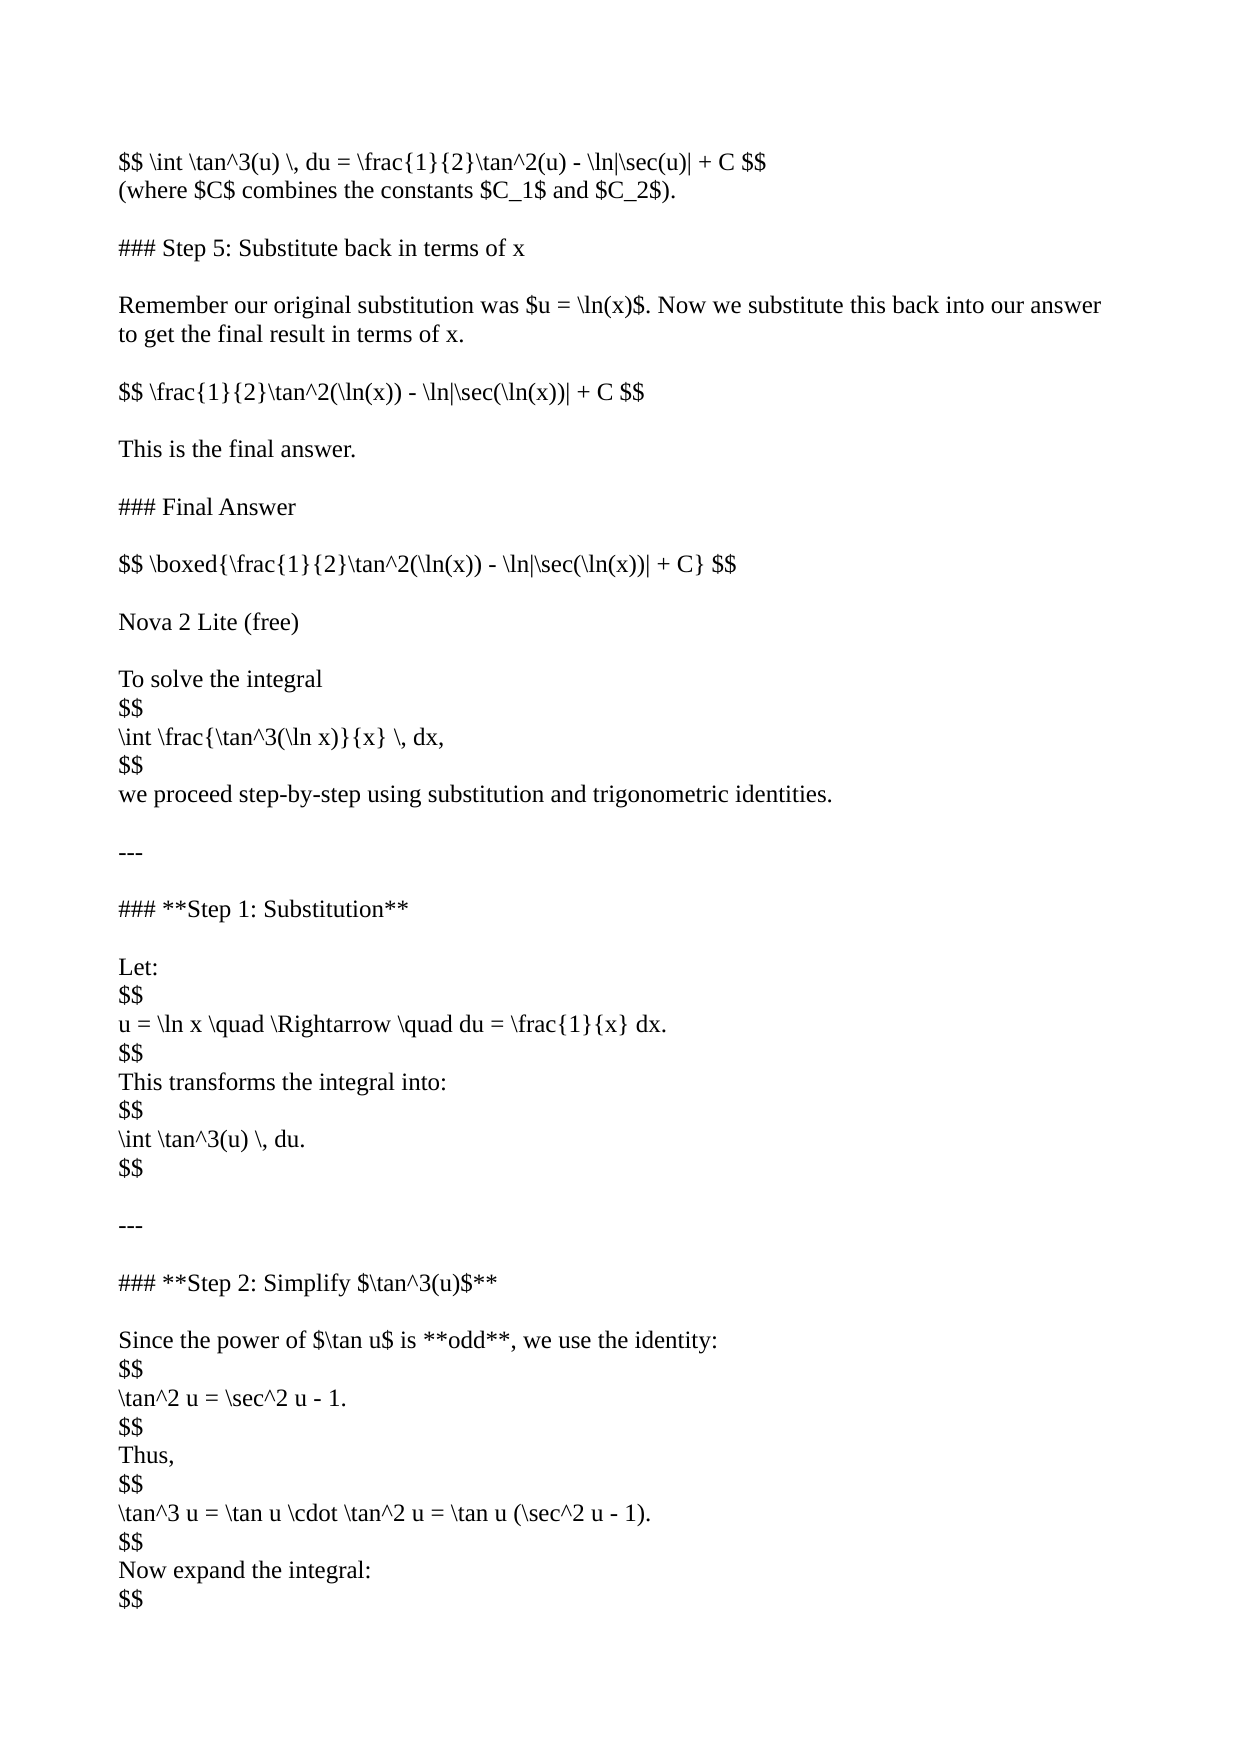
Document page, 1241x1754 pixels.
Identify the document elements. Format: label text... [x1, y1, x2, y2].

text $$ [118, 1038, 1122, 1067]
text \int \tan^3(u) \, du. [118, 1124, 1122, 1153]
text Since the power of $\tan u$ is **odd**, we use the identity: [118, 1326, 1122, 1354]
text $$ [118, 1412, 1122, 1441]
text $$ \int \tan^3(u) \, du = \frac{1}{2}\tan^2(u) - \ln|\sec(u)| + C $$ [118, 147, 1122, 176]
text Thus, [118, 1441, 1122, 1469]
text Remember our original substitution was $u = \ln(x)$. Now we substitute this back into our answer to get the final result in terms of x. [118, 291, 1122, 348]
text Now expand the integral: [118, 1556, 1122, 1584]
text we proceed step-by-step using substitution and trigonometric identities. [118, 779, 1122, 808]
text \tan^2 u = \sec^2 u - 1. [118, 1383, 1122, 1412]
text $$ [118, 1527, 1122, 1556]
text $$ [118, 751, 1122, 779]
text $$ [118, 1354, 1122, 1383]
text ### **Step 2: Simplify $\tan^3(u)$** [118, 1268, 1122, 1297]
text (where $C$ combines the constants $C_1$ and $C_2$). [118, 176, 1122, 204]
text This is the final answer. [118, 434, 1122, 463]
text --- [118, 1211, 1122, 1239]
text \tan^3 u = \tan u \cdot \tan^2 u = \tan u (\sec^2 u - 1). [118, 1498, 1122, 1527]
text To solve the integral [118, 664, 1122, 693]
text $$ \frac{1}{2}\tan^2(\ln(x)) - \ln|\sec(\ln(x))| + C $$ [118, 377, 1122, 406]
text $$ [118, 981, 1122, 1009]
text ### Final Answer [118, 492, 1122, 521]
text $$ [118, 1096, 1122, 1124]
text $$ \boxed{\frac{1}{2}\tan^2(\ln(x)) - \ln|\sec(\ln(x))| + C} $$ [118, 549, 1122, 578]
text This transforms the integral into: [118, 1067, 1122, 1096]
text ### Step 5: Substitute back in terms of x [118, 233, 1122, 262]
text $$ [118, 1153, 1122, 1182]
text u = \ln x \quad \Rightarrow \quad du = \frac{1}{x} dx. [118, 1009, 1122, 1038]
text Let: [118, 952, 1122, 981]
text Nova 2 Lite (free) [118, 607, 1122, 636]
text \int \frac{\tan^3(\ln x)}{x} \, dx, [118, 722, 1122, 751]
text --- [118, 837, 1122, 866]
text $$ [118, 1469, 1122, 1498]
text $$ [118, 693, 1122, 722]
text $$ [118, 1584, 1122, 1613]
text ### **Step 1: Substitution** [118, 894, 1122, 923]
